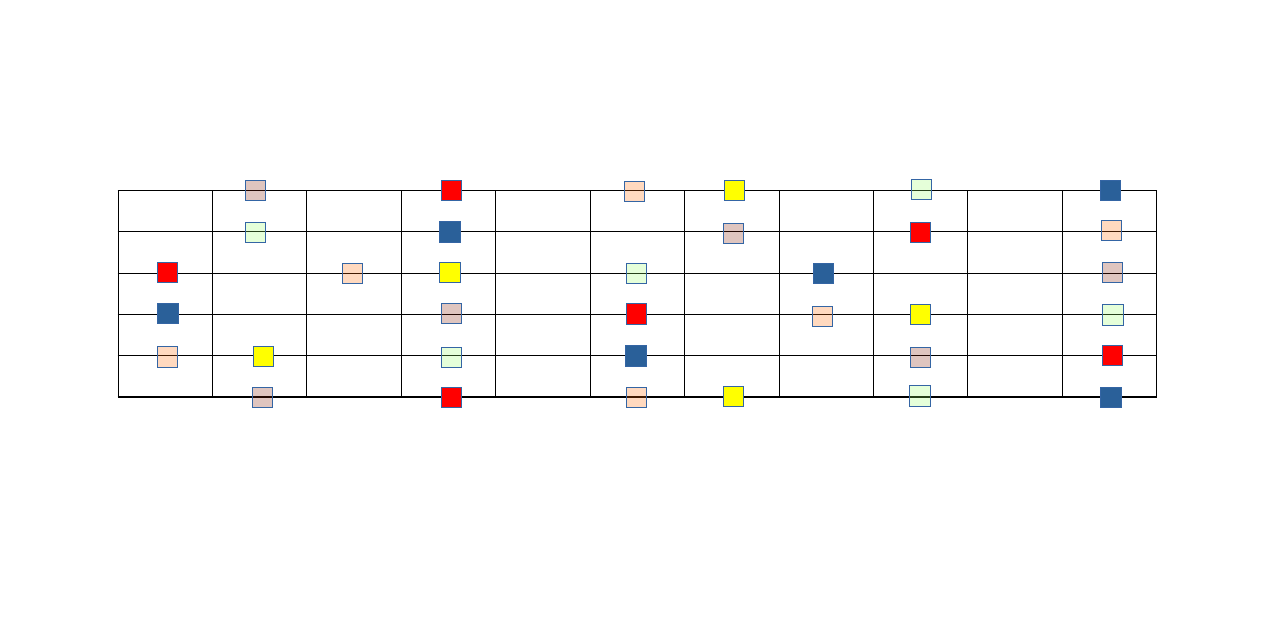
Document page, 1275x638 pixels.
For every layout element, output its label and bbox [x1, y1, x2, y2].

table_cell [968, 315, 1062, 355]
table_cell [780, 232, 873, 273]
table_cell [496, 315, 590, 355]
table_cell [968, 274, 1062, 314]
table_cell [496, 232, 590, 273]
table_cell [685, 356, 779, 396]
table_header [1063, 191, 1156, 231]
table_header [685, 191, 779, 231]
table_cell [874, 356, 967, 396]
table_cell [874, 232, 967, 273]
table_cell [780, 315, 873, 355]
table_cell [307, 356, 401, 396]
table_cell [874, 274, 967, 314]
table_cell [780, 274, 873, 314]
table_cell [591, 274, 684, 314]
table_header [780, 191, 873, 231]
table_cell [1063, 315, 1156, 355]
table_cell [402, 356, 495, 396]
table_cell [685, 232, 779, 273]
table_cell [402, 232, 495, 273]
table_cell [119, 356, 212, 396]
table_cell [402, 274, 495, 314]
table_cell [402, 315, 495, 355]
table_cell [780, 356, 873, 396]
table_cell [119, 232, 212, 273]
table_cell [591, 356, 684, 396]
table_cell [213, 274, 306, 314]
table_cell [591, 315, 684, 355]
table_header [213, 191, 306, 231]
table_cell [119, 315, 212, 355]
table_header [496, 191, 590, 231]
table_header [968, 191, 1062, 231]
table_header [591, 191, 684, 231]
table_cell [591, 232, 684, 273]
table_cell [213, 315, 306, 355]
table_header [402, 191, 495, 231]
table_cell [307, 274, 401, 314]
table_cell [685, 274, 779, 314]
table_cell [1063, 232, 1156, 273]
table_cell [307, 315, 401, 355]
table_cell [213, 232, 306, 273]
table_cell [874, 315, 967, 355]
table_cell [1063, 274, 1156, 314]
table_header [307, 191, 401, 231]
table_cell [685, 315, 779, 355]
table_cell [119, 274, 212, 314]
table_header [119, 191, 212, 231]
table_header [874, 191, 967, 231]
table_cell [968, 356, 1062, 396]
table_cell [307, 232, 401, 273]
table_cell [968, 232, 1062, 273]
table_cell [1063, 356, 1156, 396]
table_cell [496, 274, 590, 314]
table_cell [496, 356, 590, 396]
table_cell [213, 356, 306, 396]
